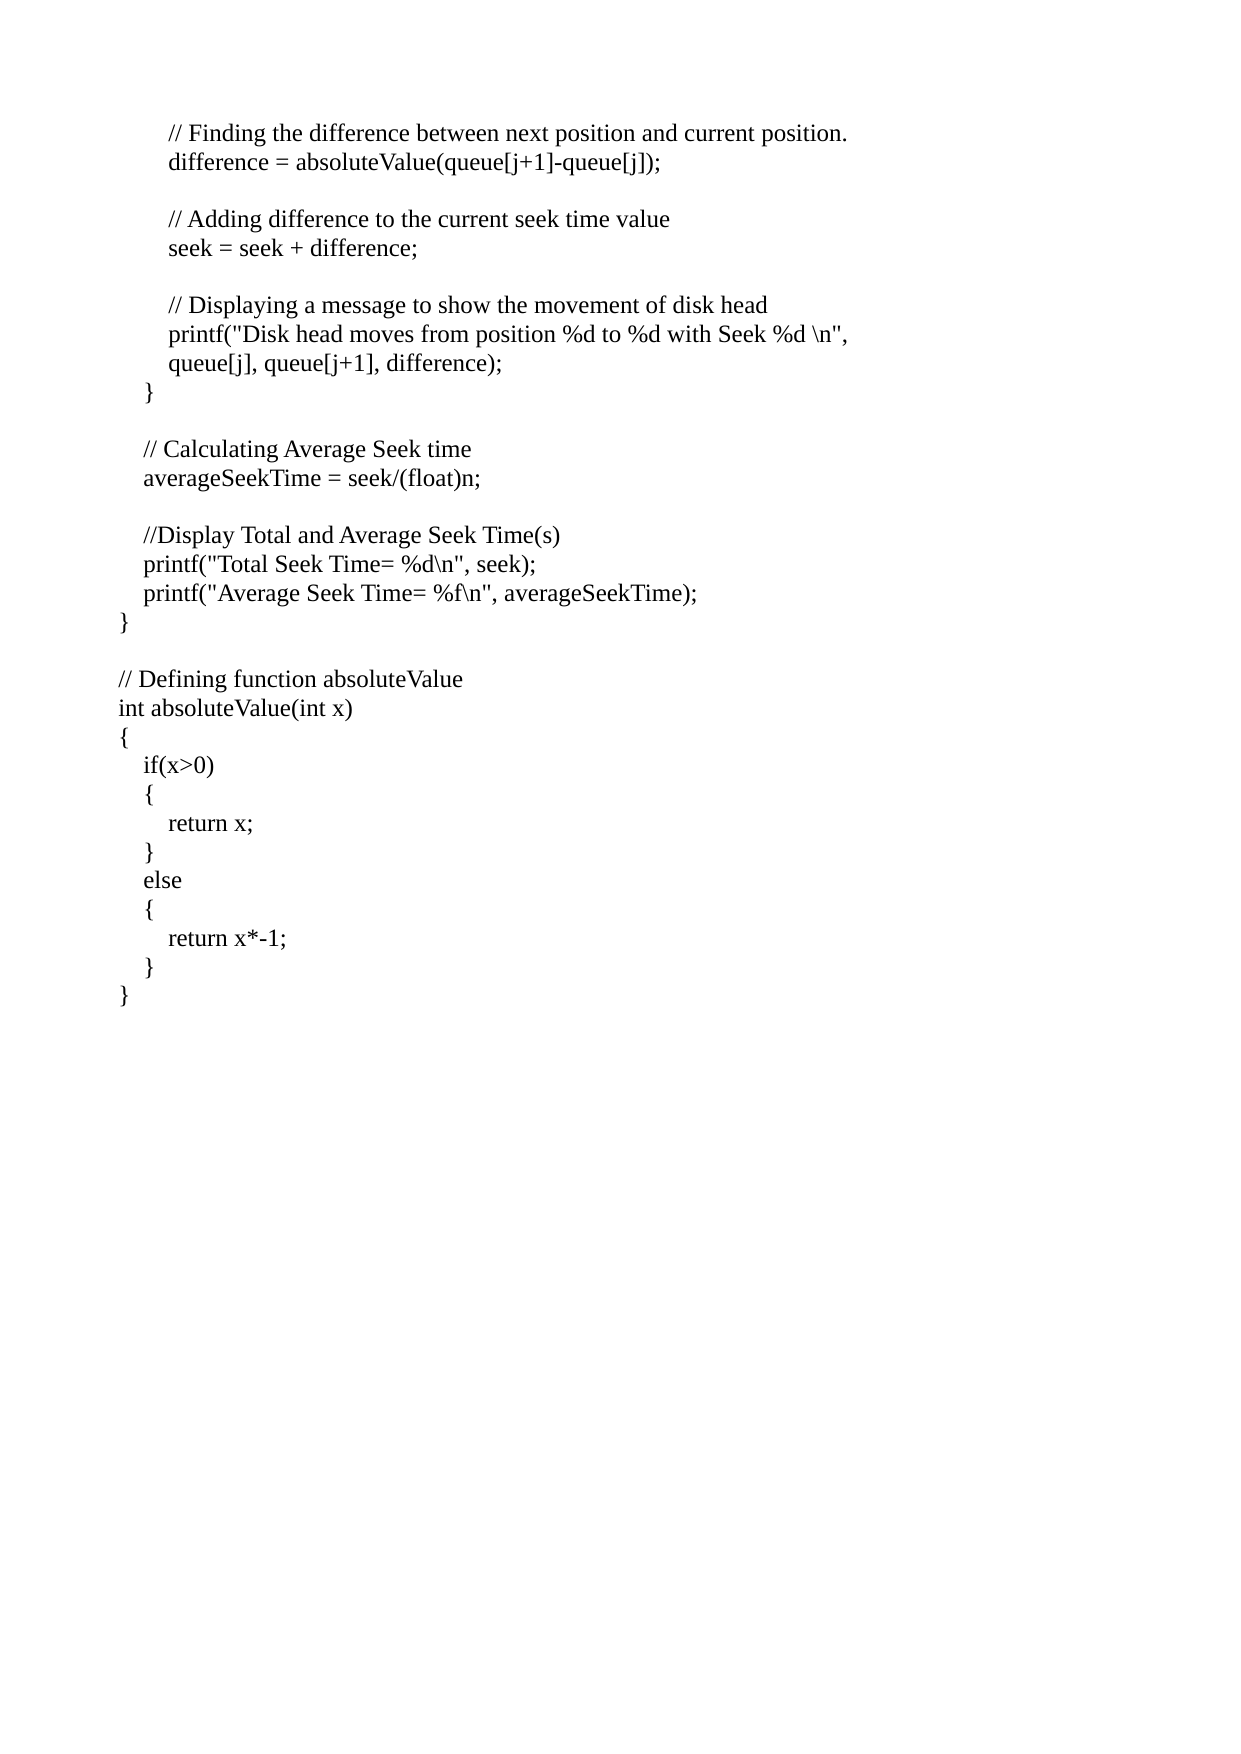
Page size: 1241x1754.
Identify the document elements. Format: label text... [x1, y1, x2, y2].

text } [118, 952, 1122, 981]
text { [118, 779, 1122, 808]
text printf("Average Seek Time= %f\n", averageSeekTime); [118, 578, 1122, 607]
text } [118, 981, 1122, 1009]
text // Finding the difference between next position and current position. [118, 118, 1122, 147]
text // Adding difference to the current seek time value [118, 204, 1122, 233]
text return x; [118, 808, 1122, 837]
text printf("Total Seek Time= %d\n", seek); [118, 549, 1122, 578]
text averageSeekTime = seek/(float)n; [118, 463, 1122, 492]
text // Calculating Average Seek time [118, 434, 1122, 463]
text // Displaying a message to show the movement of disk head [118, 291, 1122, 319]
text printf("Disk head moves from position %d to %d with Seek %d \n", [118, 319, 1122, 348]
text queue[j], queue[j+1], difference); [118, 348, 1122, 377]
text } [118, 607, 1122, 636]
text else [118, 866, 1122, 894]
text return x*-1; [118, 923, 1122, 952]
text // Defining function absoluteValue [118, 664, 1122, 693]
text { [118, 894, 1122, 923]
text int absoluteValue(int x) [118, 693, 1122, 722]
text difference = absoluteValue(queue[j+1]-queue[j]); [118, 147, 1122, 176]
text } [118, 377, 1122, 406]
text { [118, 722, 1122, 751]
text seek = seek + difference; [118, 233, 1122, 262]
text //Display Total and Average Seek Time(s) [118, 521, 1122, 549]
text if(x>0) [118, 751, 1122, 779]
text } [118, 837, 1122, 866]
